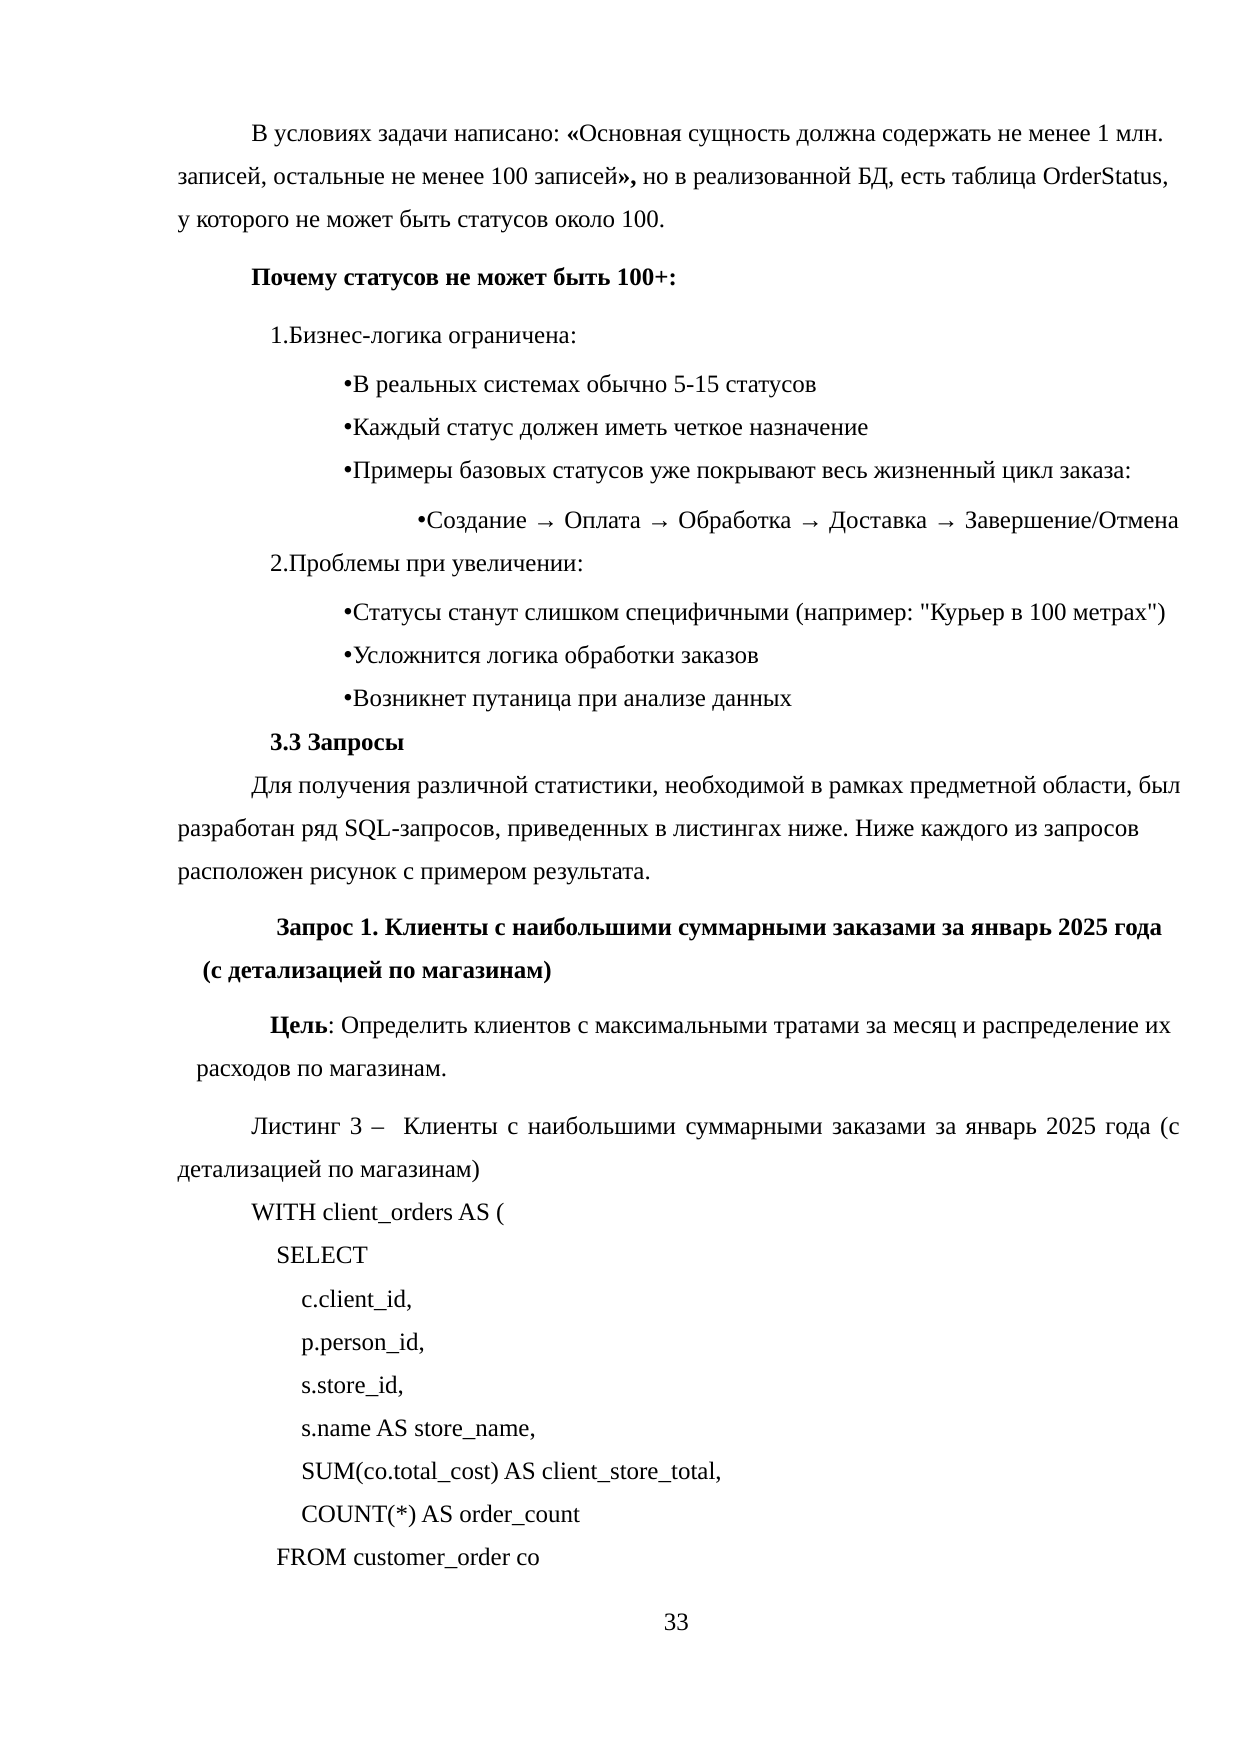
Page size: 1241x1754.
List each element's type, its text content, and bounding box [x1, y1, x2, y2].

list Возникнет путаница при анализе данных [177, 683, 1181, 712]
text В условиях задачи написано: «Основная сущность должна содержать не менее 1 млн. записей, остальные не менее 100 записей», но в реализованной БД, есть таблица OrderStatus, у которого не может быть статусов около 100. [177, 118, 1181, 233]
list Создание → Оплата → Обработка → Доставка → Завершение/Отмена [177, 505, 1181, 533]
list Усложнится логика обработки заказов [177, 640, 1181, 669]
list В реальных системах обычно 5-15 статусов [177, 369, 1181, 398]
text Листинг 3 – Клиенты с наибольшими суммарными заказами за январь 2025 года (с детализацией по магазинам) [177, 1111, 1181, 1183]
text SUM(co.total_cost) AS client_store_total, [177, 1456, 1181, 1485]
text p.person_id, [177, 1327, 1181, 1356]
list Примеры базовых статусов уже покрывают весь жизненный цикл заказа: [177, 455, 1181, 484]
text s.name AS store_name, [177, 1413, 1181, 1442]
text COUNT(*) AS order_count [177, 1499, 1181, 1528]
text c.client_id, [177, 1284, 1181, 1312]
list 3.3 Запросы [177, 727, 1181, 755]
text Цель: Определить клиентов с максимальными тратами за месяц и распределение их расходов по магазинам. [196, 1010, 1181, 1082]
text SELECT [177, 1241, 1181, 1269]
text Почему статусов не может быть 100+: [177, 262, 1181, 291]
list Каждый статус должен иметь четкое назначение [177, 412, 1181, 441]
text Для получения различной статистики, необходимой в рамках предметной области, был разработан ряд SQL-запросов, приведенных в листингах ниже. Ниже каждого из запросов расположен рисунок с примером результата. [177, 770, 1181, 885]
list Бизнес-логика ограничена: [177, 320, 1181, 348]
text FROM customer_order co [177, 1542, 1181, 1571]
subtitle Запрос 1. Клиенты с наибольшими суммарными заказами за январь 2025 года (с детализацией по магазинам) [202, 912, 1181, 983]
text WITH client_orders AS ( [177, 1197, 1181, 1226]
text s.store_id, [177, 1370, 1181, 1399]
list Проблемы при увеличении: [177, 548, 1181, 577]
list Статусы станут слишком специфичными (например: "Курьер в 100 метрах") [177, 597, 1181, 626]
